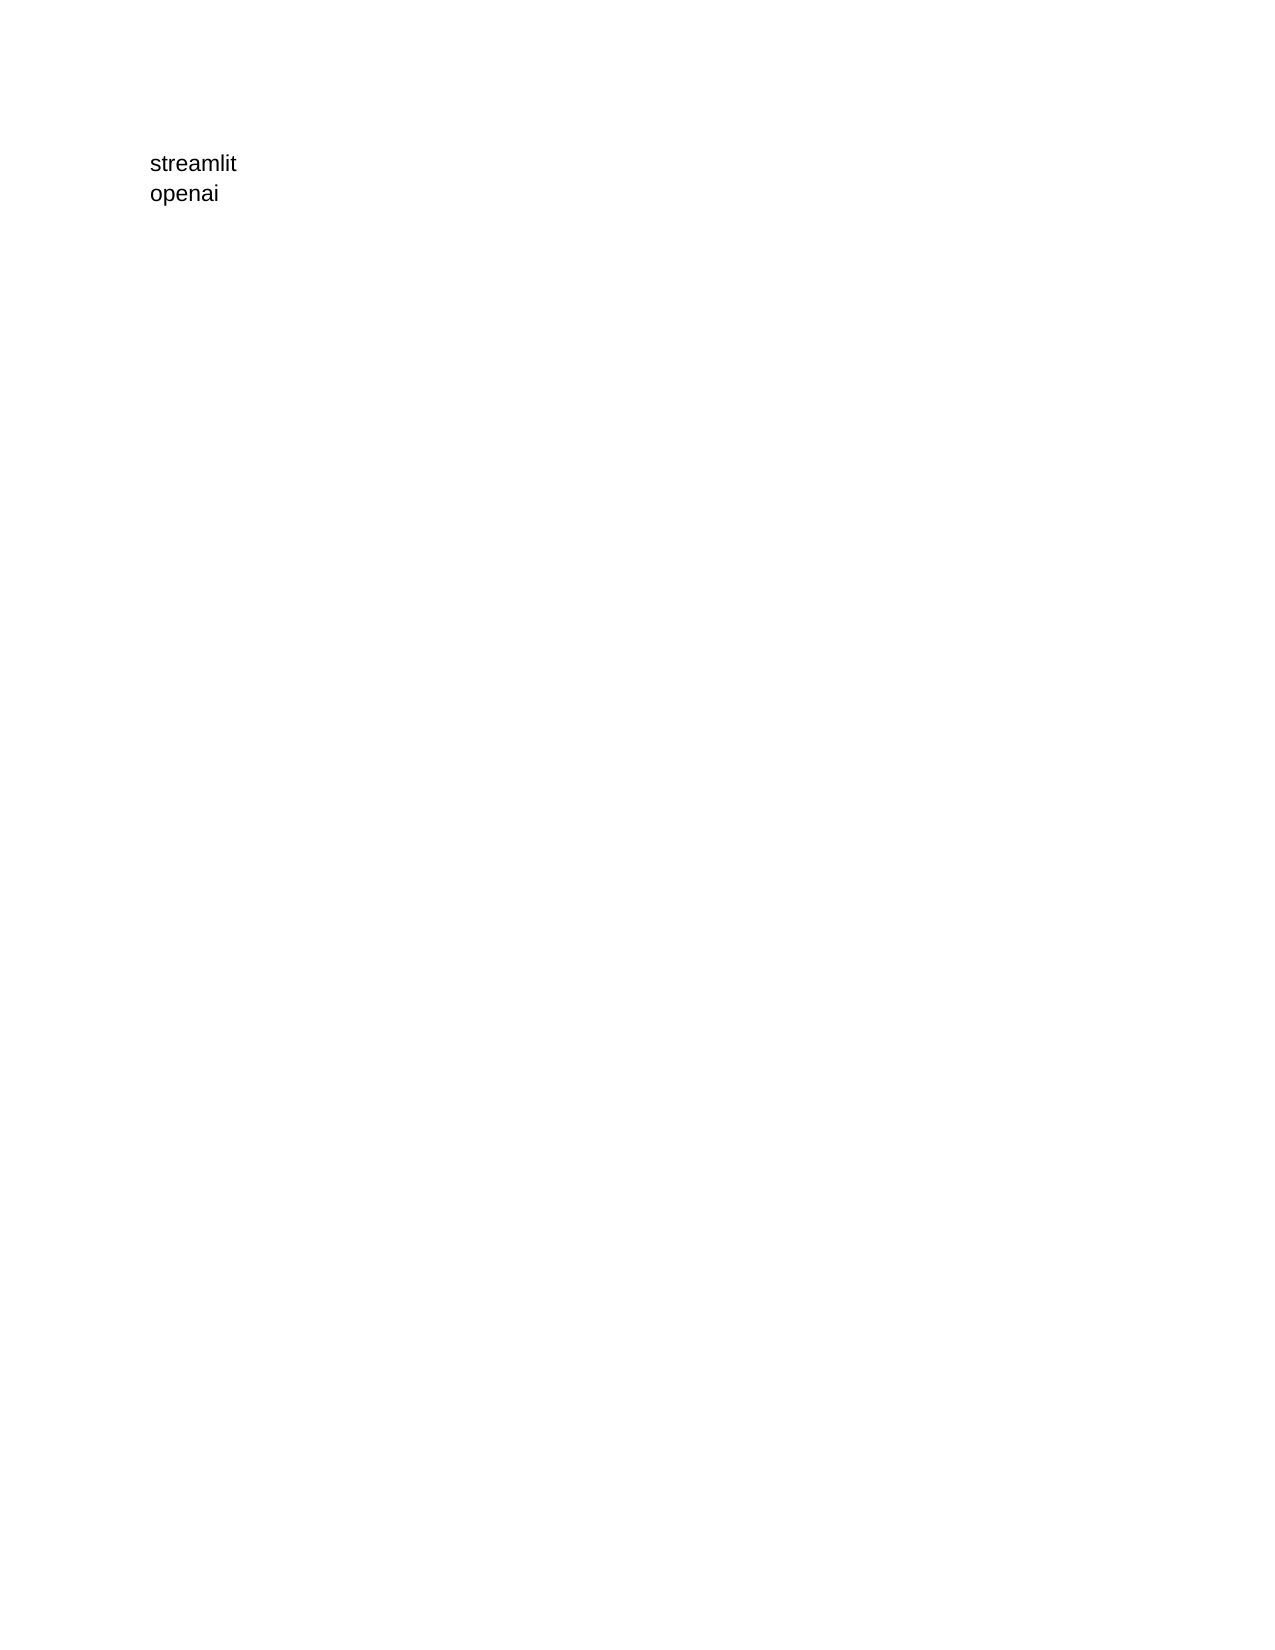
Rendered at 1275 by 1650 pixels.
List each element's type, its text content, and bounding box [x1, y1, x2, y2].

text openai [150, 180, 1125, 207]
text streamlit [150, 150, 1125, 176]
